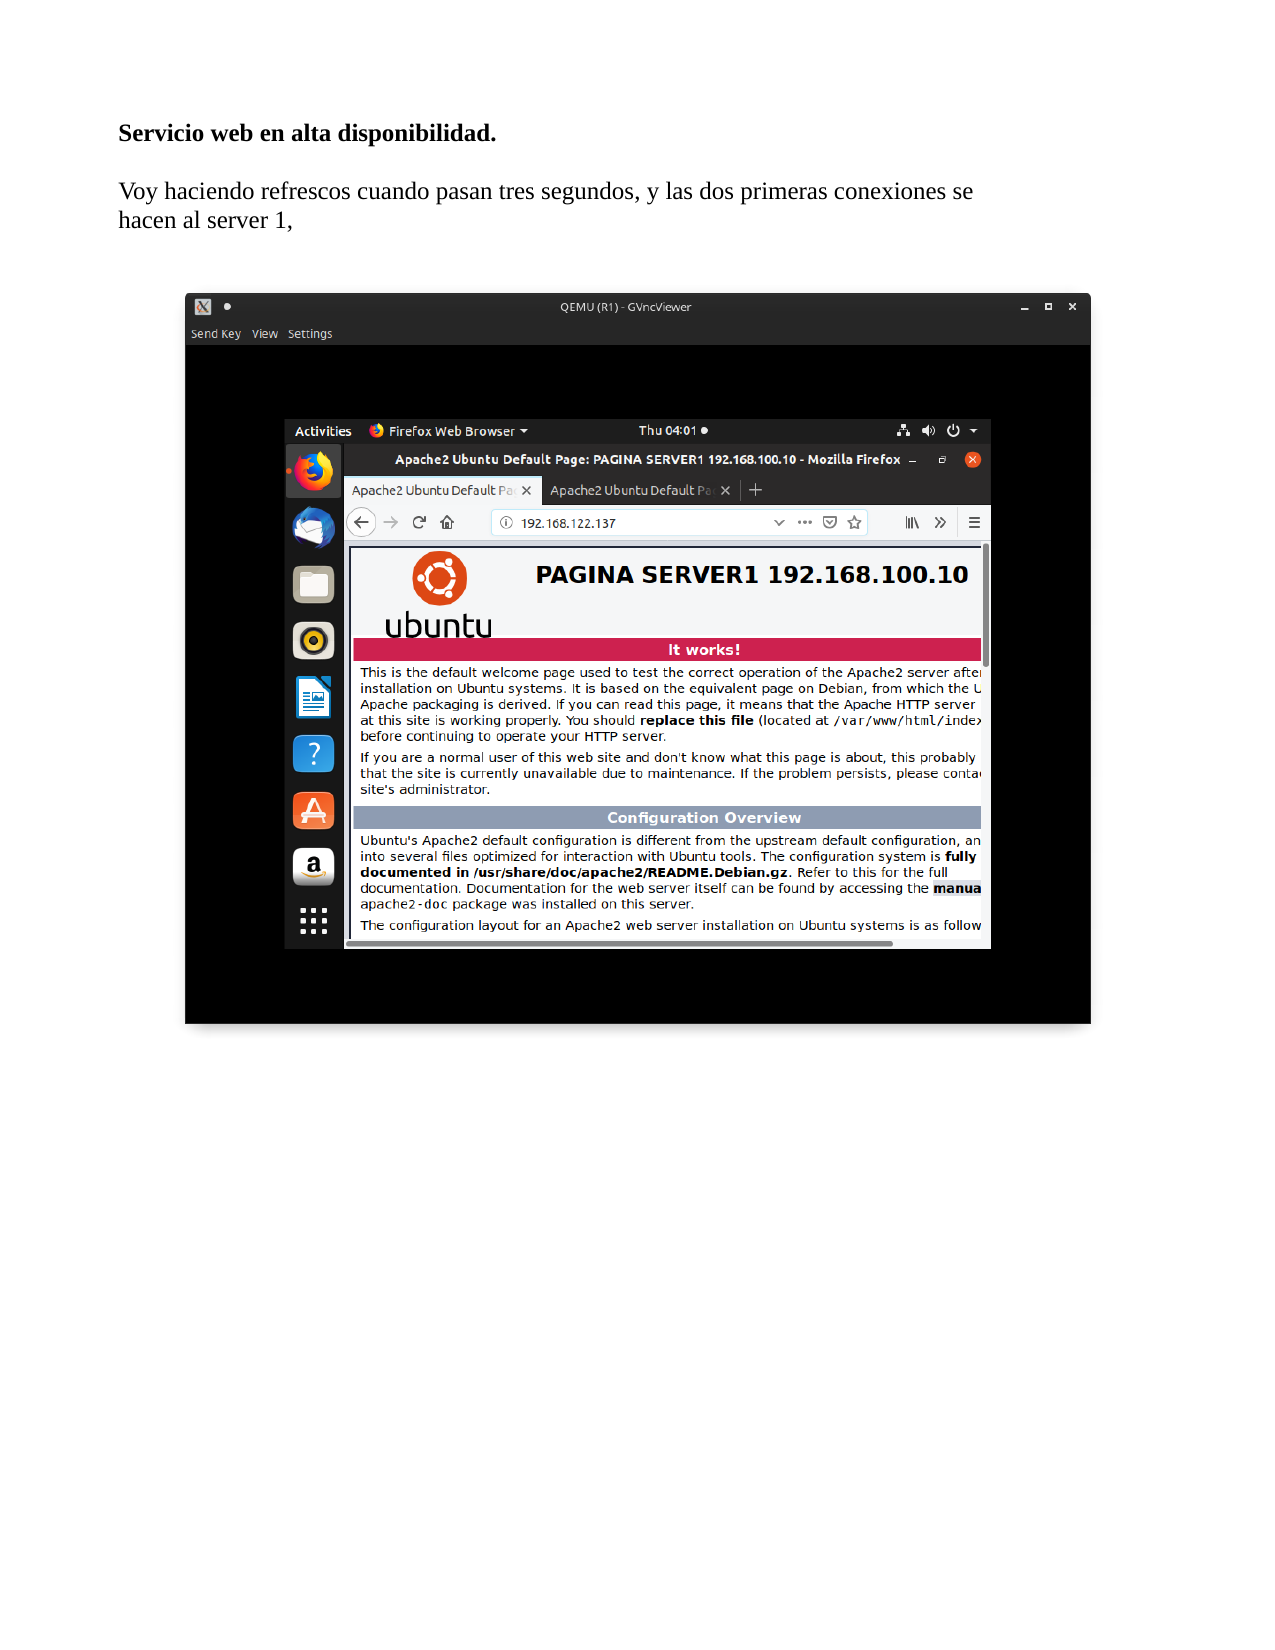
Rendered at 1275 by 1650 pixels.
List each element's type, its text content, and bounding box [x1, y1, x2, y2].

picture [118, 262, 1157, 1099]
text Voy haciendo refrescos cuando pasan tres segundos, y las dos primeras conexiones se [118, 176, 1157, 205]
text hacen al server 1, [118, 205, 1157, 234]
